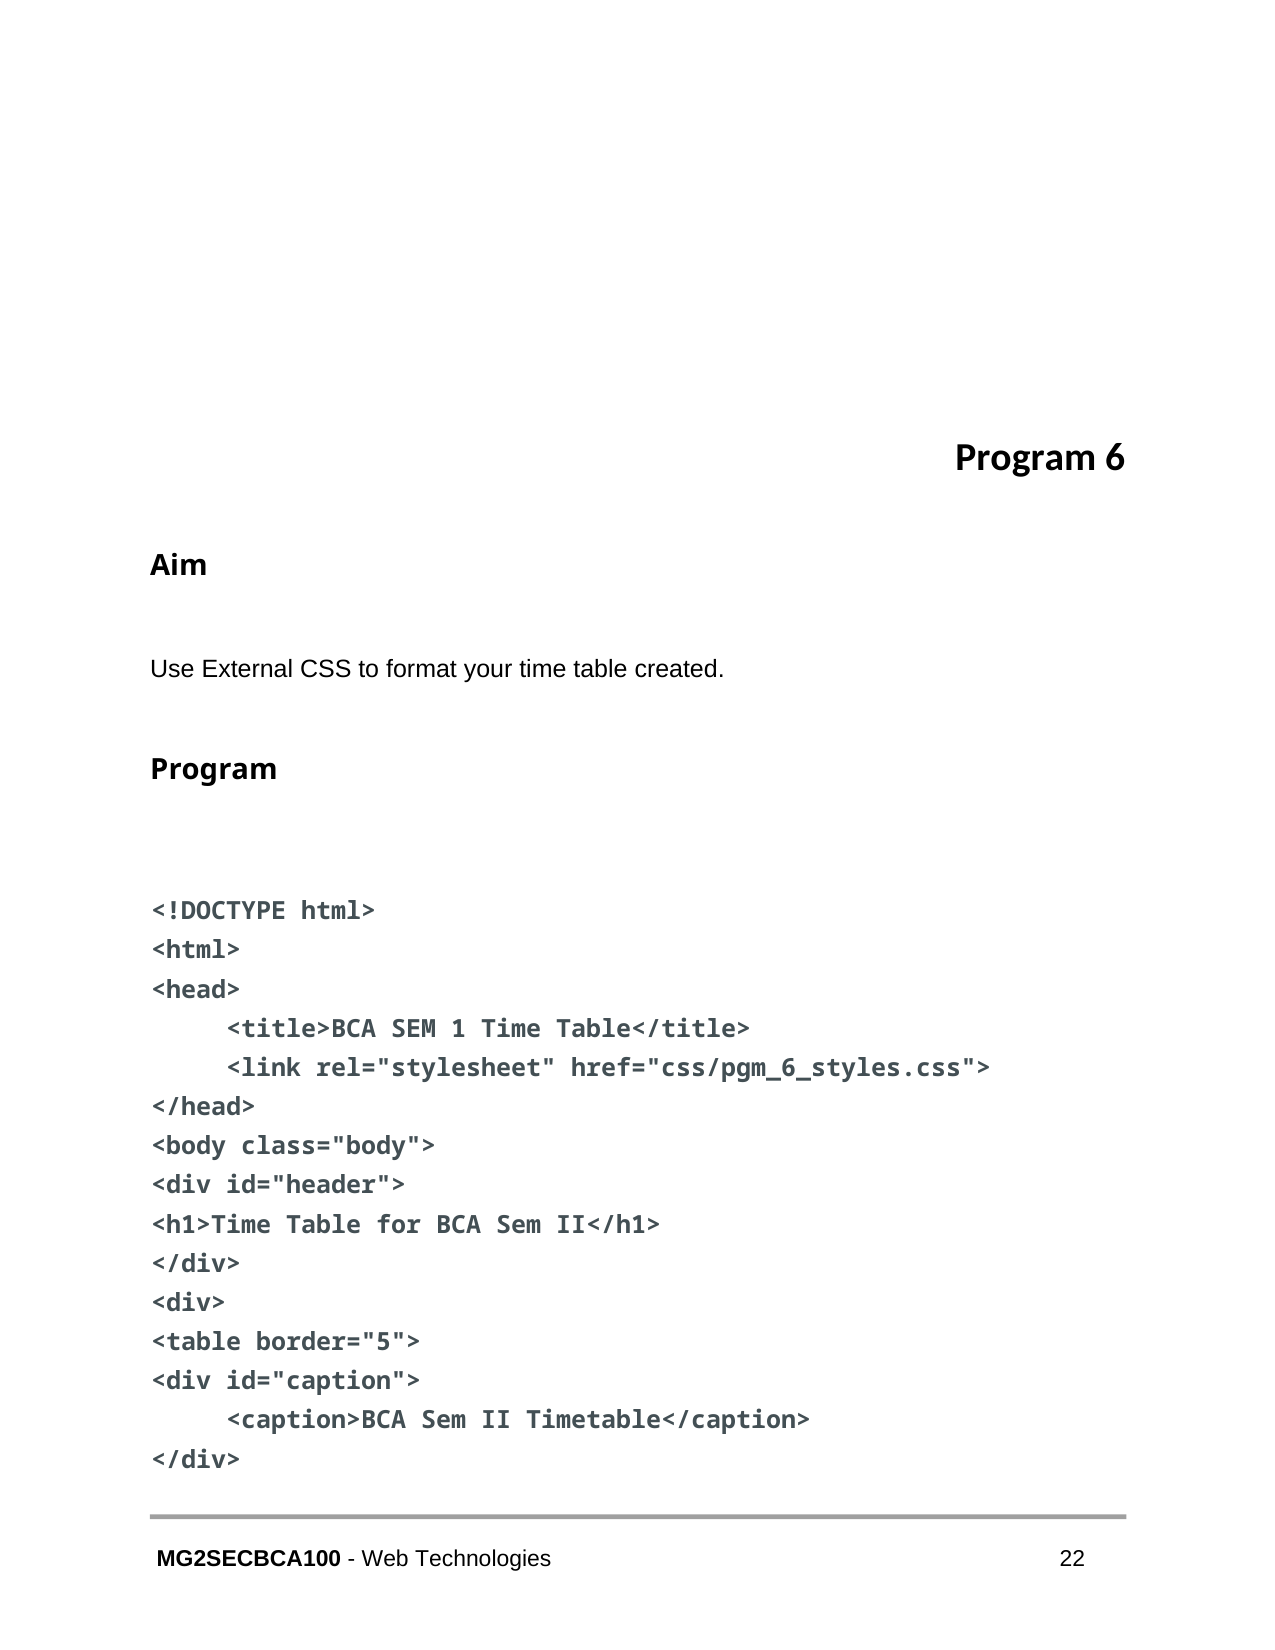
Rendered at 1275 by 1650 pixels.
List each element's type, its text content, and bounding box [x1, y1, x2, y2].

table_header <!DOCTYPE html> <html> <head> <title>BCA SEM 1 Time Table</title> <link rel="stylesheet" href="css/pgm_6_styles.css"> </head> <body class="body"> <div id="header"> <h1>Time Table for BCA Sem II</h1> </div> <div> <table border="5"> <div id="caption"> <caption>BCA Sem II Timetable</caption> </div> [140, 854, 1114, 1479]
text Use External CSS to format your time table created. [150, 654, 1125, 683]
text Aim [150, 544, 1125, 584]
text Program [150, 749, 1125, 788]
text Program 6 [225, 432, 1125, 481]
